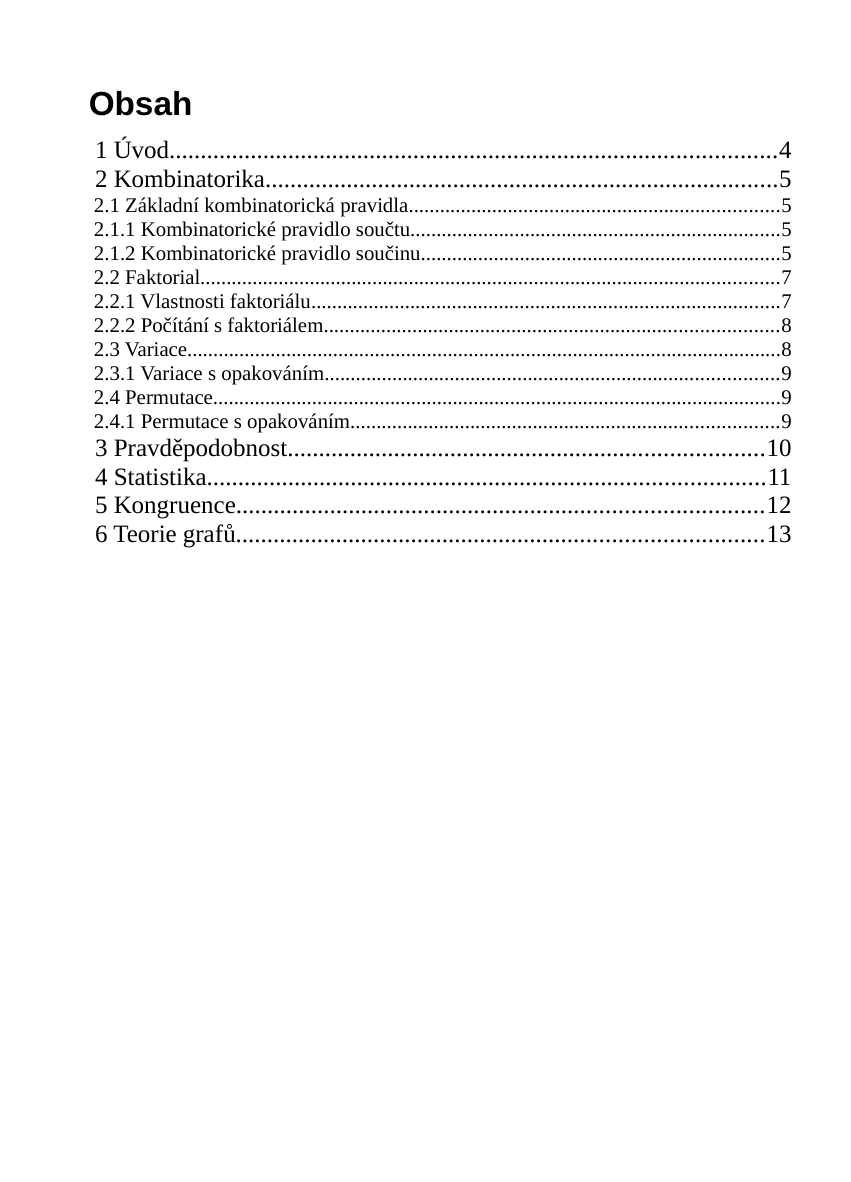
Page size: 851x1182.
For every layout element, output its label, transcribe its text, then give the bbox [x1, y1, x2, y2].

text 3 Pravděpodobnost 10 [88, 433, 791, 462]
text 2.2 Faktorial 7 [88, 265, 791, 289]
text 2.2.1 Vlastnosti faktoriálu 7 [88, 289, 791, 313]
text 2.1.2 Kombinatorické pravidlo součinu 5 [88, 241, 791, 265]
subtitle Obsah [88, 84, 791, 122]
text 2.4 Permutace 9 [88, 385, 791, 409]
text 1 Úvod 4 [88, 135, 791, 164]
text 2 Kombinatorika 5 [88, 164, 791, 192]
text 5 Kongruence 12 [88, 491, 791, 519]
text 2.3 Variace 8 [88, 337, 791, 361]
text 6 Teorie grafů 13 [88, 519, 791, 548]
text 2.3.1 Variace s opakováním 9 [88, 361, 791, 385]
text 2.1.1 Kombinatorické pravidlo součtu 5 [88, 217, 791, 241]
text 2.1 Základní kombinatorická pravidla 5 [88, 192, 791, 217]
text 4 Statistika 11 [88, 462, 791, 491]
text 2.4.1 Permutace s opakováním 9 [88, 409, 791, 433]
text 2.2.2 Počítání s faktoriálem 8 [88, 313, 791, 337]
